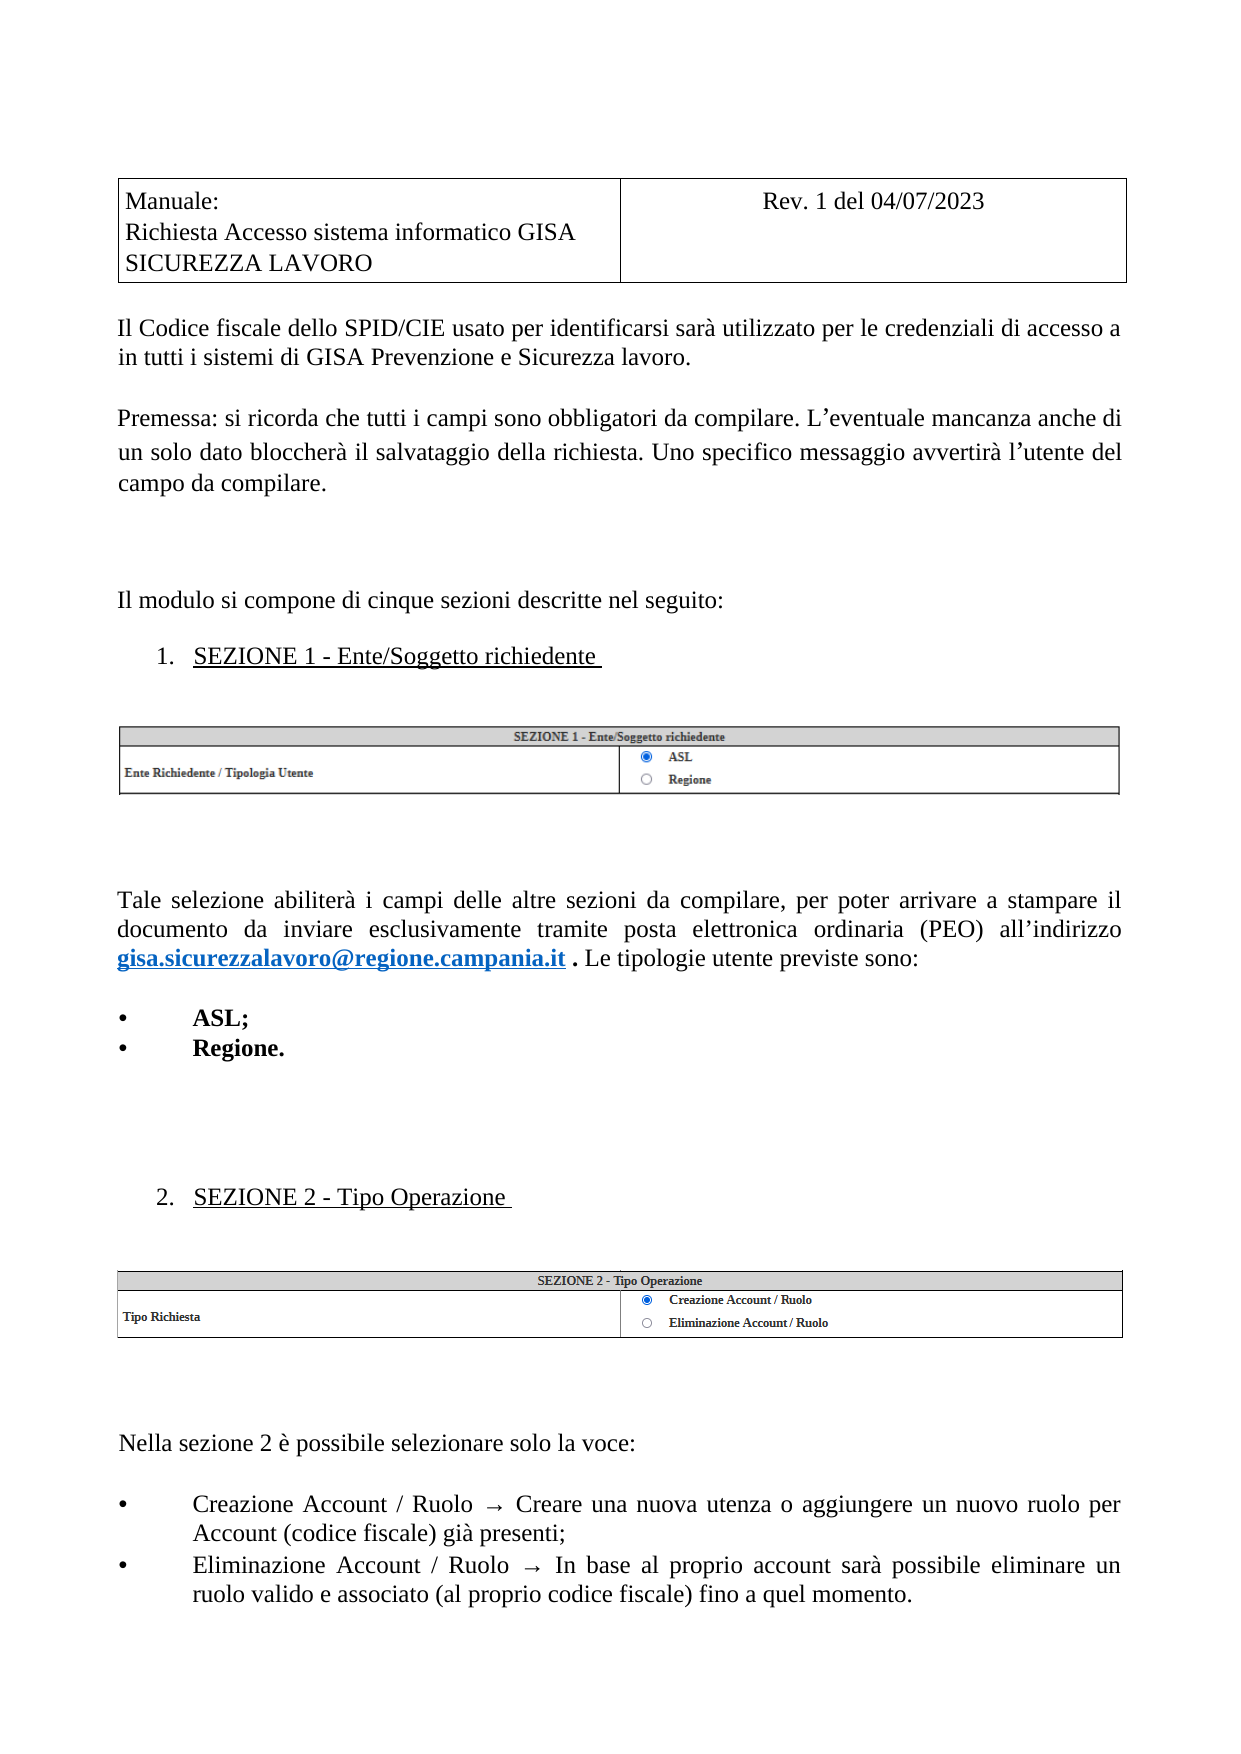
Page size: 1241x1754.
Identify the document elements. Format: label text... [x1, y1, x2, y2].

list ASL; [118, 1003, 1122, 1032]
list Creazione Account / Ruolo → Creare una nuova utenza o aggiungere un nuovo ruolo per Account (codice fiscale) già presenti; [118, 1489, 1122, 1547]
text Premessa: si ricorda che tutti i campi sono obbligatori da compilare. L’eventuale mancanza anche di un solo dato bloccherà il salvataggio della richiesta. Uno specifico messaggio avvertirà l’utente del campo da compilare. [117, 400, 1122, 497]
picture [117, 1270, 1124, 1338]
text Nella sezione 2 è possibile selezionare solo la voce: [118, 1428, 1122, 1457]
text Il Codice fiscale dello SPID/CIE usato per identificarsi sarà utilizzato per le credenziali di accesso a in tutti i sistemi di GISA Prevenzione e Sicurezza lavoro. [117, 313, 1122, 370]
text Il modulo si compone di cinque sezioni descritte nel seguito: [117, 585, 1122, 614]
text Tale selezione abiliterà i campi delle altre sezioni da compilare, per poter arrivare a stampare il documento da inviare esclusivamente tramite posta elettronica ordinaria (PEO) all’indirizzo gisa.sicurezzalavoro@regione.campania.it . Le tipologie utente previste sono: [117, 885, 1122, 971]
subtitle SEZIONE 1 - Ente/Soggetto richiedente [156, 641, 1122, 670]
list Eliminazione Account / Ruolo → In base al proprio account sarà possibile eliminare un ruolo valido e associato (al proprio codice fiscale) fino a quel momento. [118, 1550, 1122, 1607]
subtitle SEZIONE 2 - Tipo Operazione [156, 1182, 1122, 1210]
picture [118, 723, 1123, 795]
list Regione. [118, 1033, 1122, 1062]
